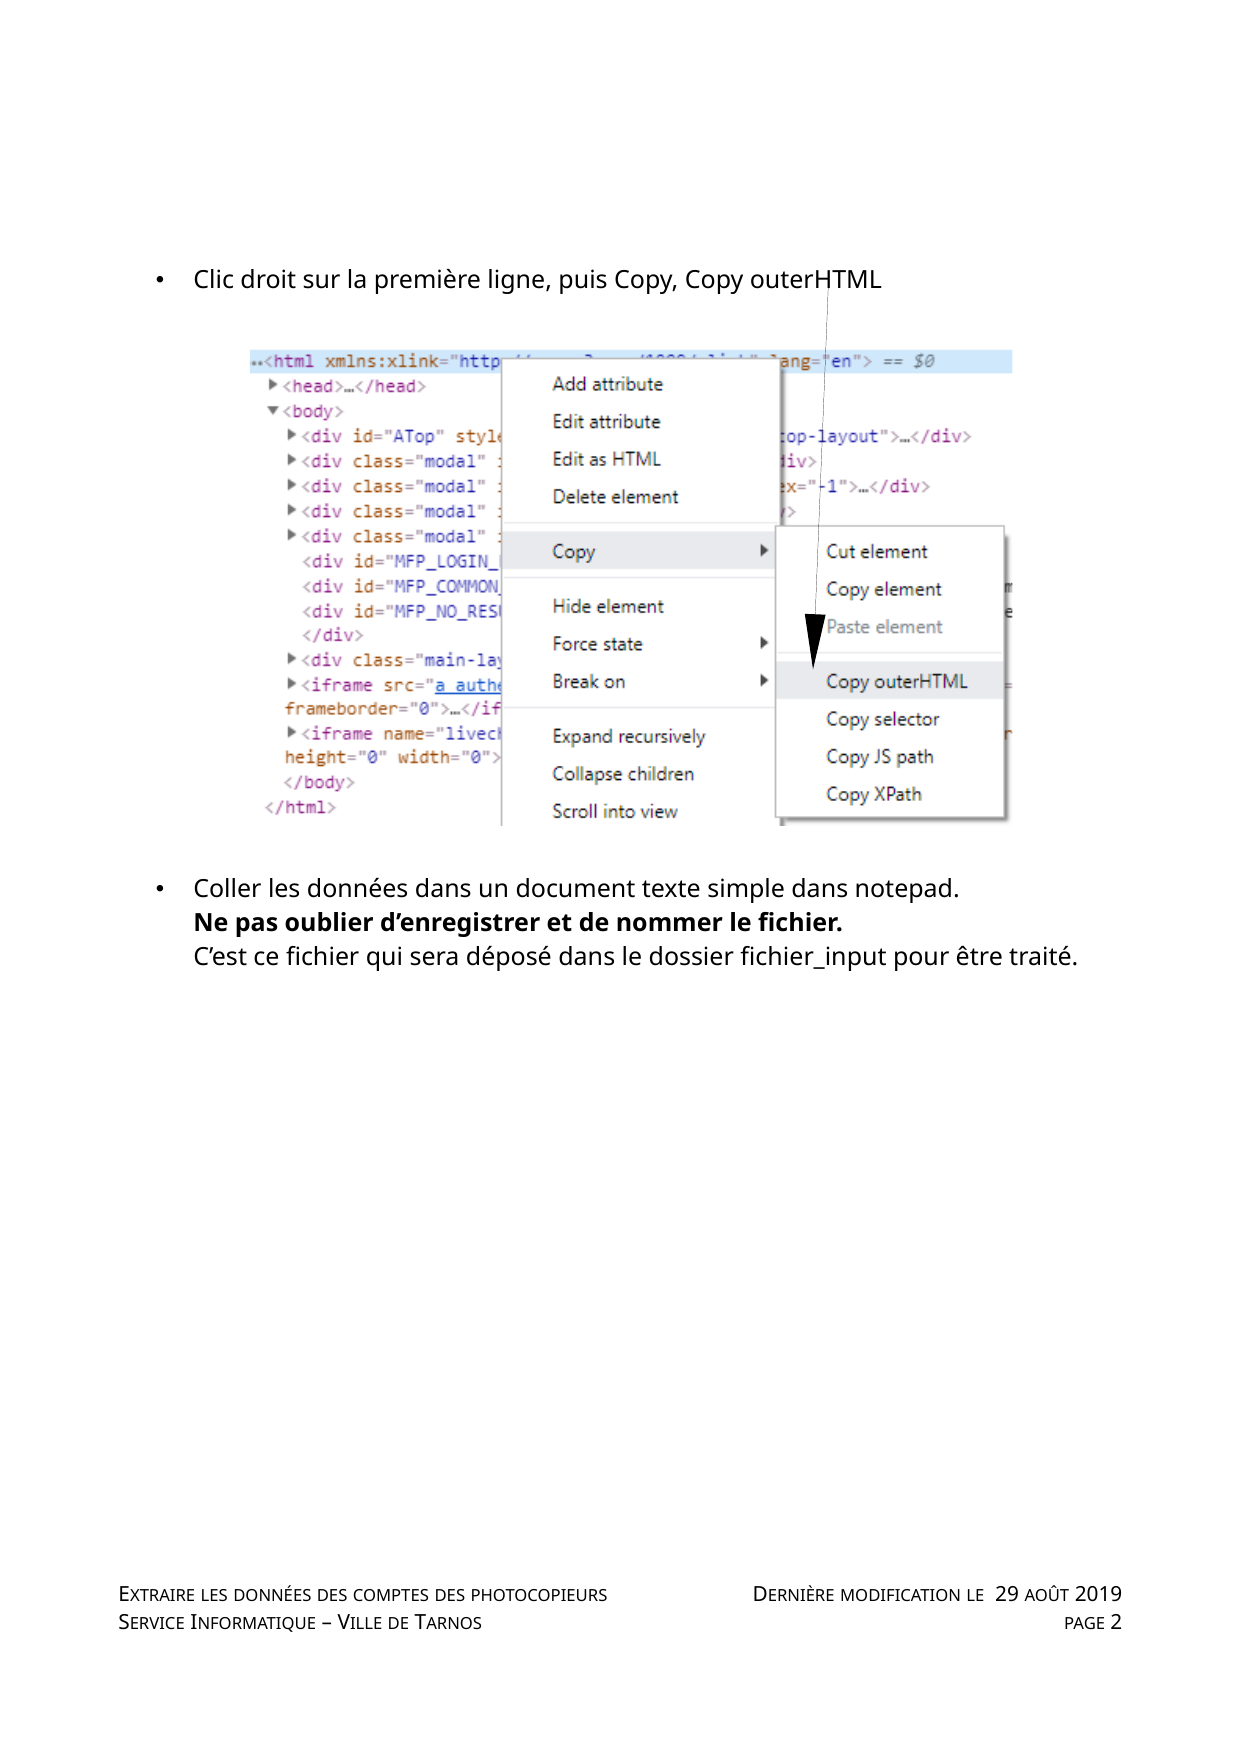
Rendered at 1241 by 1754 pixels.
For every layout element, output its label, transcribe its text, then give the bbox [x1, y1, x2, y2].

picture [249, 347, 1013, 826]
list Clic droit sur la première ligne, puis Copy, Copy outerHTML [156, 262, 1122, 296]
list Ne pas oublier d’enregistrer et de nommer le fichier. [156, 905, 1122, 939]
list Coller les données dans un document texte simple dans notepad. [156, 871, 1122, 905]
list C’est ce fichier qui sera déposé dans le dossier fichier_input pour être traité. [156, 939, 1122, 973]
